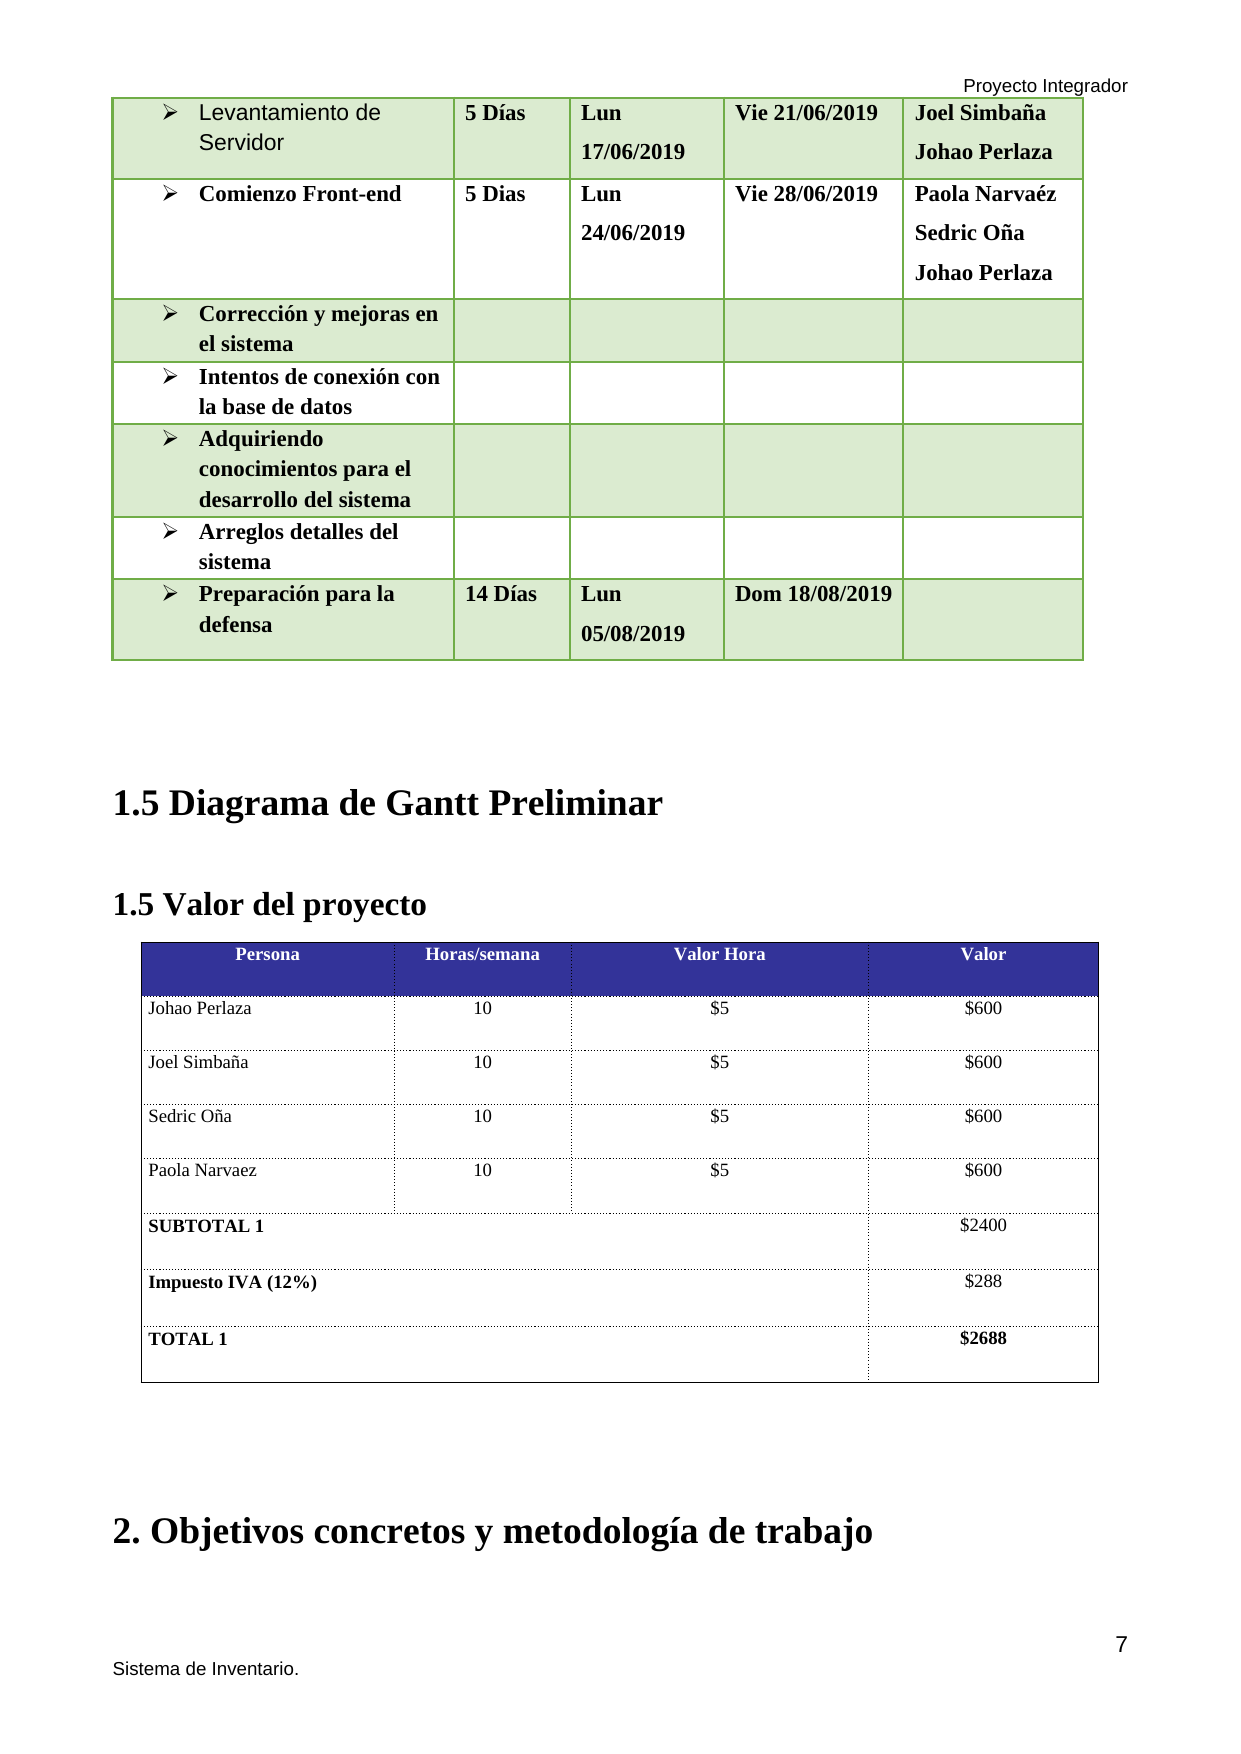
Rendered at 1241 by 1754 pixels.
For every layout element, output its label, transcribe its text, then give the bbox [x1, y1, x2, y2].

table_cell $288 [868, 1269, 1098, 1326]
table_cell Adquiriendo conocimientos para el desarrollo del sistema [114, 425, 453, 516]
text 1.5 Diagrama de Gantt Preliminar [112, 780, 1128, 823]
table_cell $600 [868, 996, 1098, 1050]
table_cell $5 [571, 996, 868, 1050]
table_cell [904, 580, 1082, 659]
table_cell Levantamiento de Servidor [114, 99, 453, 178]
table_cell 5 Dias [455, 180, 569, 298]
table_cell [904, 425, 1082, 516]
table_cell $5 [571, 1158, 868, 1212]
table_cell [725, 363, 902, 423]
table_cell $2688 [868, 1326, 1098, 1382]
table_cell [455, 518, 569, 578]
table_cell $5 [571, 1050, 868, 1104]
table_cell [904, 300, 1082, 361]
table_cell 10 [394, 996, 571, 1050]
table_cell $600 [868, 1104, 1098, 1158]
table_cell SUBTOTAL 1 [142, 1213, 868, 1269]
table_cell 5 Días [455, 99, 569, 178]
table_cell [571, 363, 723, 423]
table_cell [571, 300, 723, 361]
table_cell Lun 05/08/2019 [571, 580, 723, 659]
table_cell Vie 28/06/2019 [725, 180, 902, 298]
table_cell $600 [868, 1158, 1098, 1212]
table_cell $600 [868, 1050, 1098, 1104]
table_cell [725, 425, 902, 516]
subtitle 2. Objetivos concretos y metodología de trabajo [112, 1508, 1128, 1551]
table_cell Paola Narvaéz Sedric Oña Johao Perlaza [904, 180, 1082, 298]
table_cell 10 [394, 1050, 571, 1104]
table_cell [725, 518, 902, 578]
table_header Horas/semana [394, 943, 571, 996]
table_cell Sedric Oña [142, 1104, 394, 1158]
table_cell $2400 [868, 1213, 1098, 1269]
table_cell 14 Días [455, 580, 569, 659]
table_cell Johao Perlaza [142, 996, 394, 1050]
table_cell Impuesto IVA (12%) [142, 1269, 868, 1326]
table_cell Arreglos detalles del sistema [114, 518, 453, 578]
table_cell [725, 300, 902, 361]
table_cell [571, 518, 723, 578]
table_cell [904, 363, 1082, 423]
table_cell Joel Simbaña [142, 1050, 394, 1104]
table_cell [455, 300, 569, 361]
table_cell Preparación para la defensa [114, 580, 453, 659]
table_cell TOTAL 1 [142, 1326, 868, 1382]
table_cell Intentos de conexión con la base de datos [114, 363, 453, 423]
table_cell [455, 363, 569, 423]
table_cell Lun 24/06/2019 [571, 180, 723, 298]
table_cell Dom 18/08/2019 [725, 580, 902, 659]
text 1.5 Valor del proyecto [112, 884, 1128, 922]
table_cell Vie 21/06/2019 [725, 99, 902, 178]
table_cell [571, 425, 723, 516]
table_cell Joel Simbaña Johao Perlaza [904, 99, 1082, 178]
table_cell Lun 17/06/2019 [571, 99, 723, 178]
table_cell Comienzo Front-end [114, 180, 453, 298]
table_cell [904, 518, 1082, 578]
table_cell $5 [571, 1104, 868, 1158]
table_cell 10 [394, 1104, 571, 1158]
table_header Persona [142, 943, 394, 996]
table_cell [455, 425, 569, 516]
table_cell 10 [394, 1158, 571, 1212]
table_cell Corrección y mejoras en el sistema [114, 300, 453, 361]
table_header Valor Hora [571, 943, 868, 996]
table_cell Paola Narvaez [142, 1158, 394, 1212]
table_header Valor [868, 943, 1098, 996]
